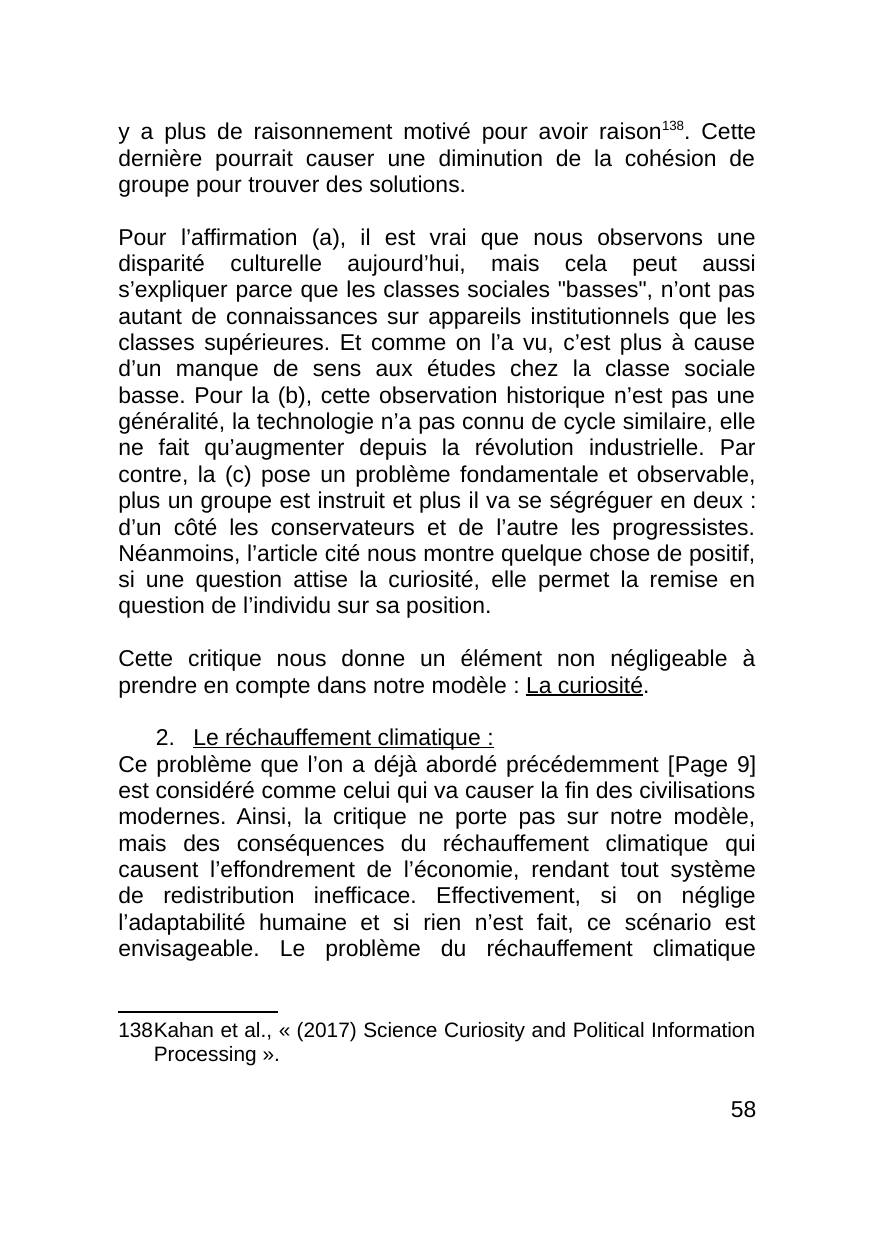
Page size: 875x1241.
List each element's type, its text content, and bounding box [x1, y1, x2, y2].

list Le réchauffement climatique : [156, 724, 756, 751]
text Kahan et al., « (2017) Science Curiosity and Political Information Processing ». [118, 1018, 756, 1066]
text Pour l’affirmation (a), il est vrai que nous observons une disparité culturelle aujourd’hui, mais cela peut aussi s’expliquer parce que les classes sociales "basses", n’ont pas autant de connaissances sur appareils institutionnels que les classes supérieures. Et comme on l’a vu, c’est plus à cause d’un manque de sens aux études chez la classe sociale basse. Pour la (b), cette observation historique n’est pas une généralité, la technologie n’a pas connu de cycle similaire, elle ne fait qu’augmenter depuis la révolution industrielle. Par contre, la (c) pose un problème fondamentale et observable, plus un groupe est instruit et plus il va se ségréguer en deux : d’un côté les conservateurs et de l’autre les progressistes. Néanmoins, l’article cité nous montre quelque chose de positif, si une question attise la curiosité, elle permet la remise en question de l’individu sur sa position. [118, 223, 756, 619]
text Ce problème que l’on a déjà abordé précédemment [Page 9] est considéré comme celui qui va causer la fin des civilisations modernes. Ainsi, la critique ne porte pas sur notre modèle, mais des conséquences du réchauffement climatique qui causent l’effondrement de l’économie, rendant tout système de redistribution inefficace. Effectivement, si on néglige l’adaptabilité humaine et si rien n’est fait, ce scénario est envisageable. Le problème du réchauffement climatique [118, 751, 756, 961]
text y a plus de raisonnement motivé pour avoir raison. Cette dernière pourrait causer une diminution de la cohésion de groupe pour trouver des solutions. [118, 118, 756, 197]
text Cette critique nous donne un élément non négligeable à prendre en compte dans notre modèle : La curiosité. [118, 645, 756, 698]
